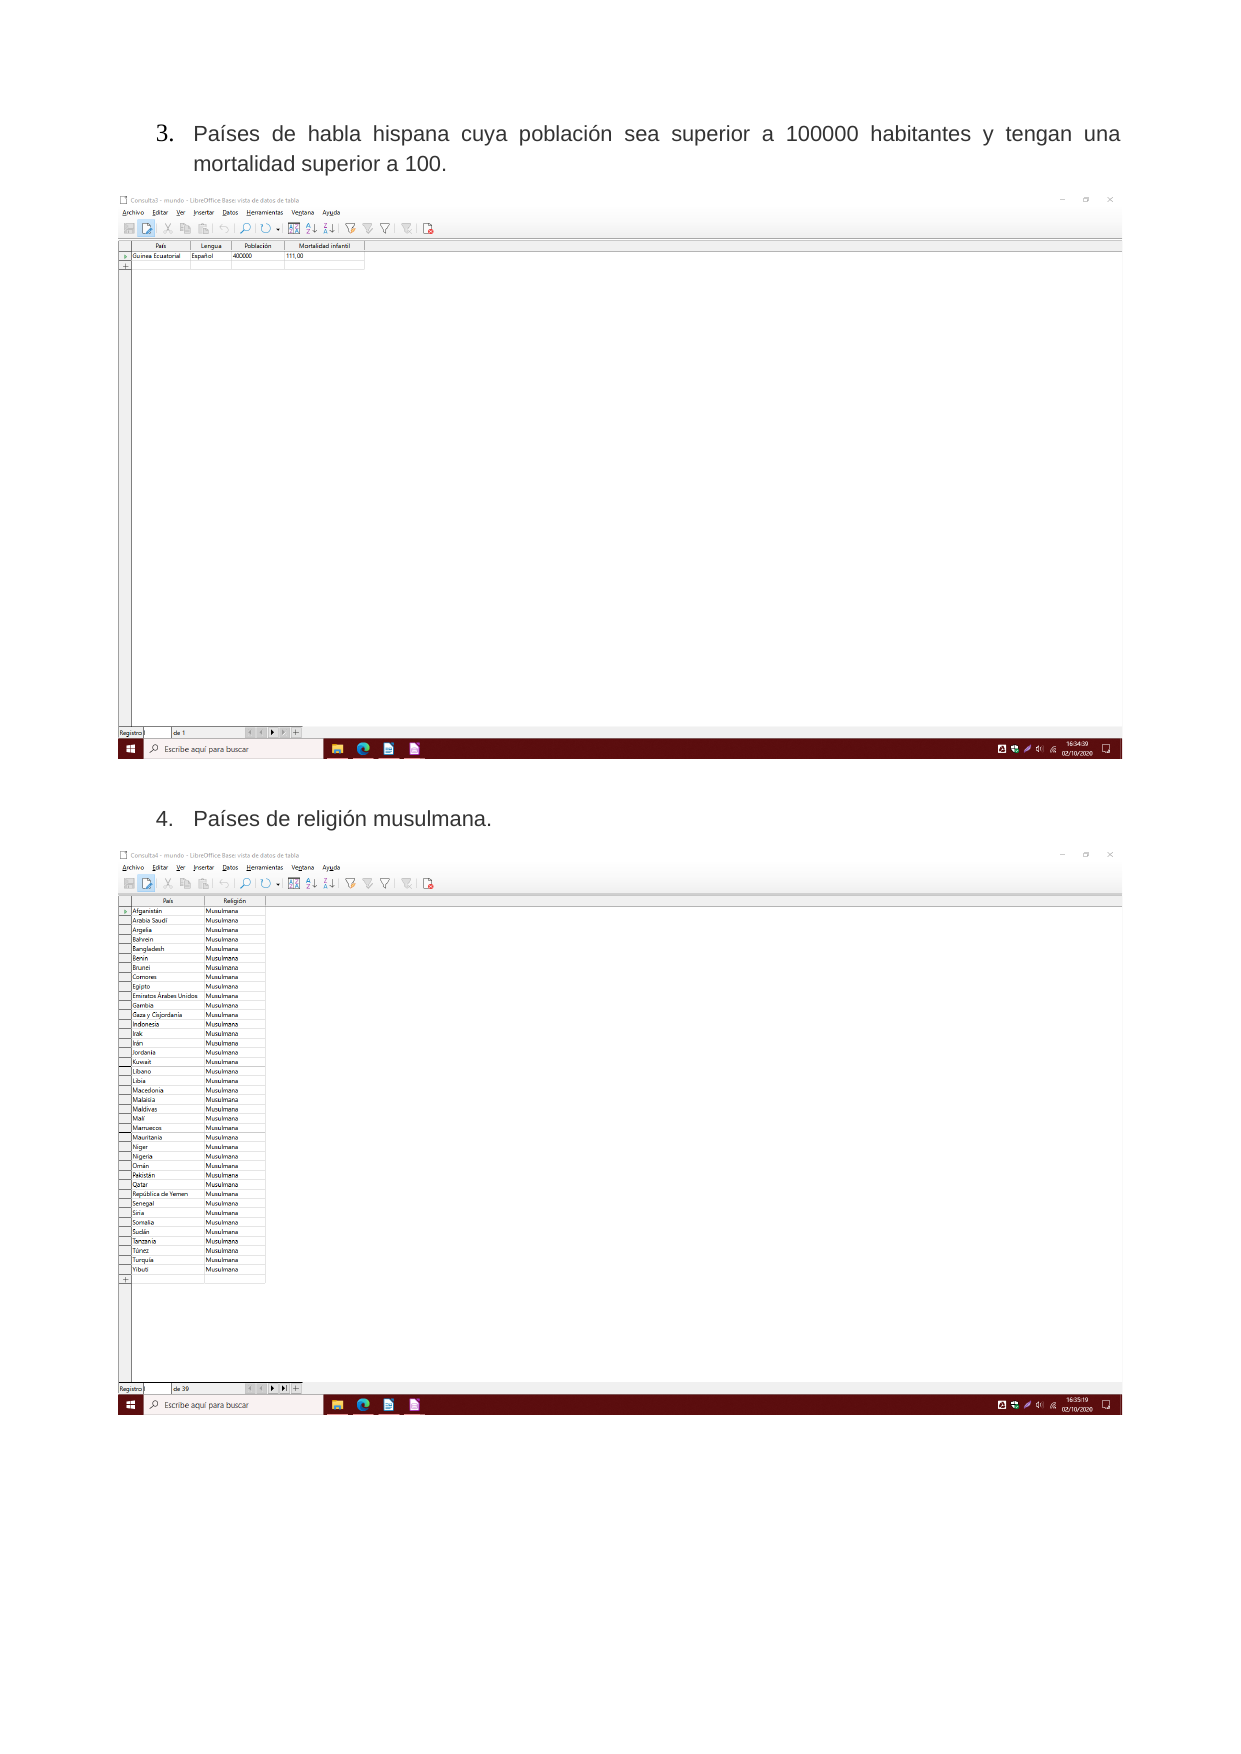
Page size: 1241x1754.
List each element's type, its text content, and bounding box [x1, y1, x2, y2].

picture [118, 194, 1123, 759]
list Países de habla hispana cuya población sea superior a 100000 habitantes y tengan una mortalidad superior a 100. [156, 118, 1122, 176]
list Países de religión musulmana. [156, 806, 1122, 831]
picture [118, 849, 1123, 1415]
